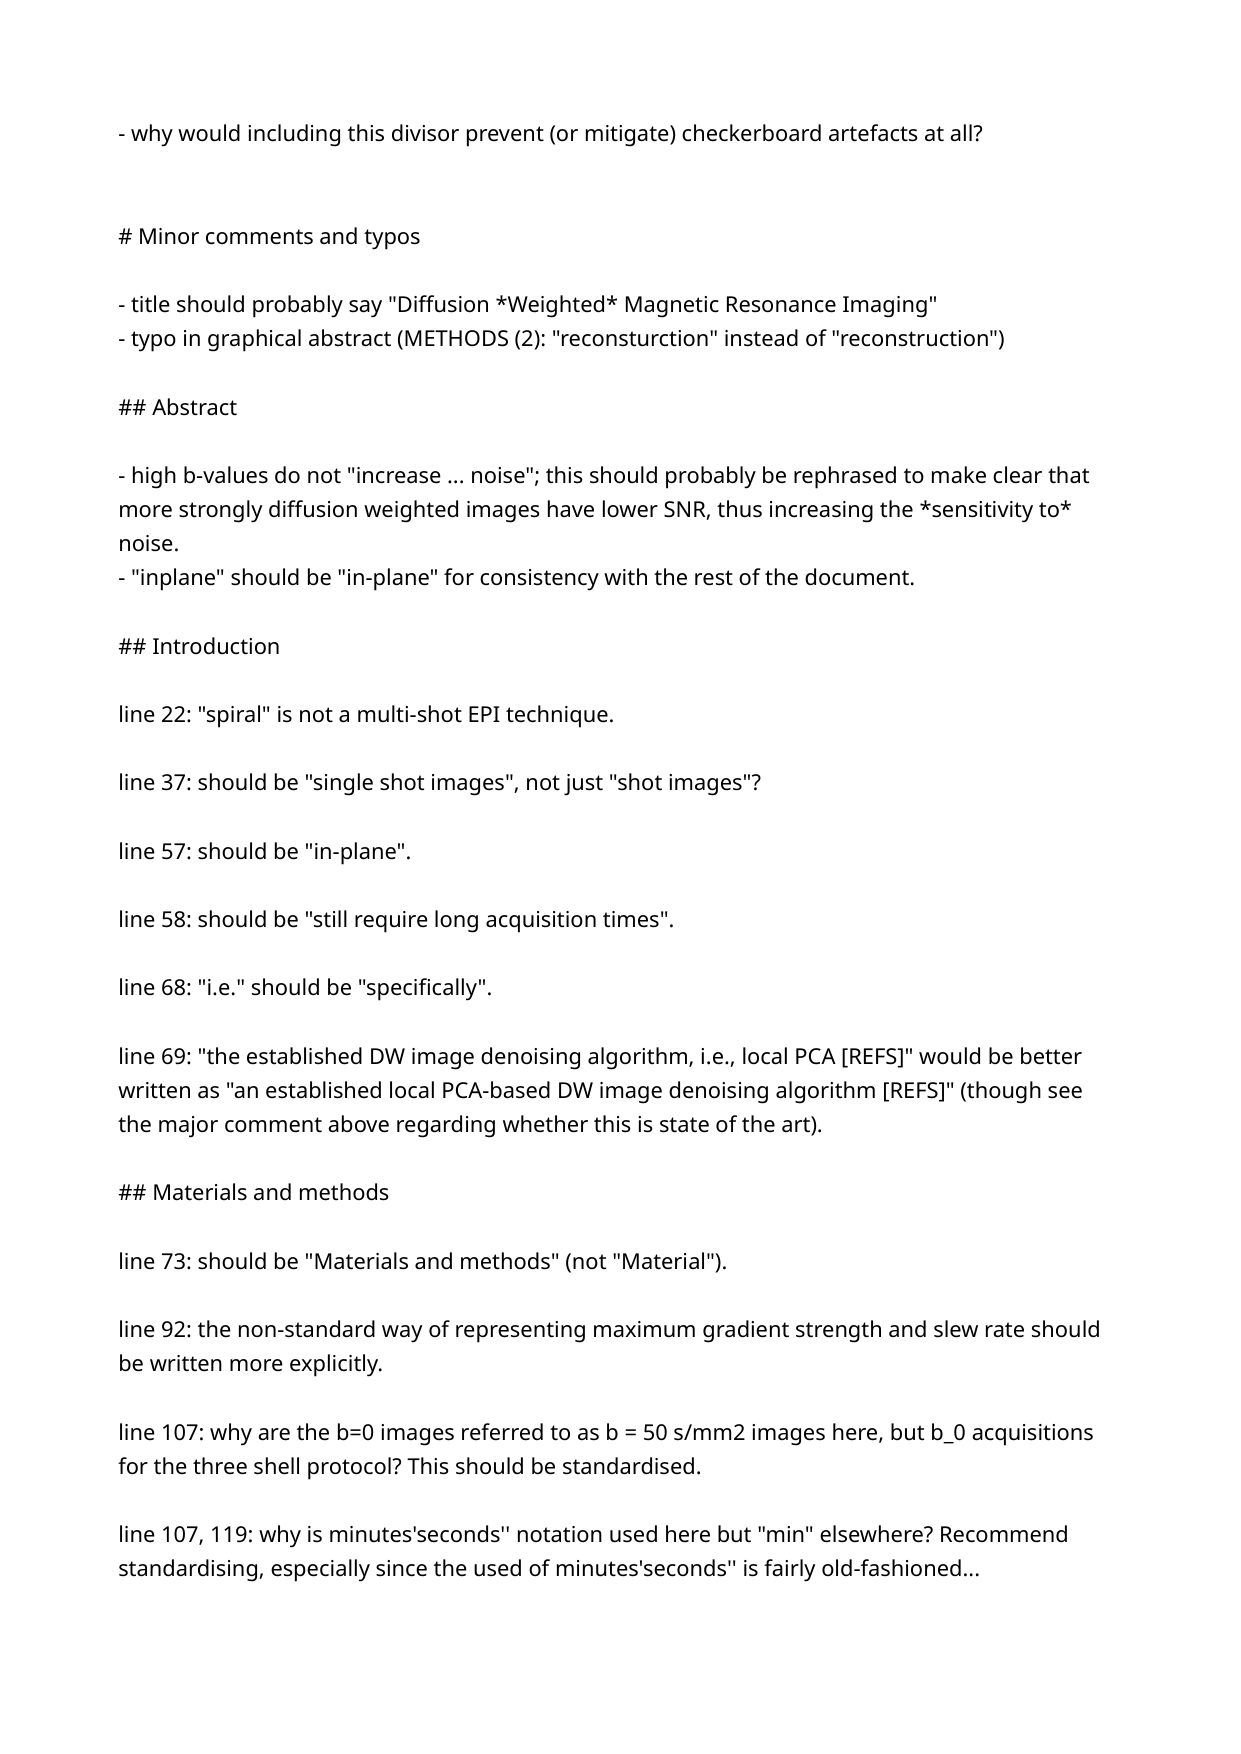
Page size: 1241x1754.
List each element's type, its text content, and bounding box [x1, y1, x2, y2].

text - why would including this divisor prevent (or mitigate) checkerboard artefacts at all? # Minor comments and typos - title should probably say "Diffusion *Weighted* Magnetic Resonance Imaging" - typo in graphical abstract (METHODS (2): "reconsturction" instead of "reconstruction") ## Abstract - high b-values do not "increase ... noise"; this should probably be rephrased to make clear that more strongly diffusion weighted images have lower SNR, thus increasing the *sensitivity to* noise. - "inplane" should be "in-plane" for consistency with the rest of the document. ## Introduction line 22: "spiral" is not a multi-shot EPI technique. line 37: should be "single shot images", not just "shot images"? line 57: should be "in-plane". line 58: should be "still require long acquisition times". line 68: "i.e." should be "specifically". line 69: "the established DW image denoising algorithm, i.e., local PCA [REFS]" would be better written as "an established local PCA-based DW image denoising algorithm [REFS]" (though see the major comment above regarding whether this is state of the art). ## Materials and methods line 73: should be "Materials and methods" (not "Material"). line 92: the non-standard way of representing maximum gradient strength and slew rate should be written more explicitly. line 107: why are the b=0 images referred to as b = 50 s/mm2 images here, but b_0 acquisitions for the three shell protocol? This should be standardised. line 107, 119: why is minutes'seconds'' notation used here but "min" elsewhere? Recommend standardising, especially since the used of minutes'seconds'' is fairly old-fashioned... [118, 118, 1122, 1617]
